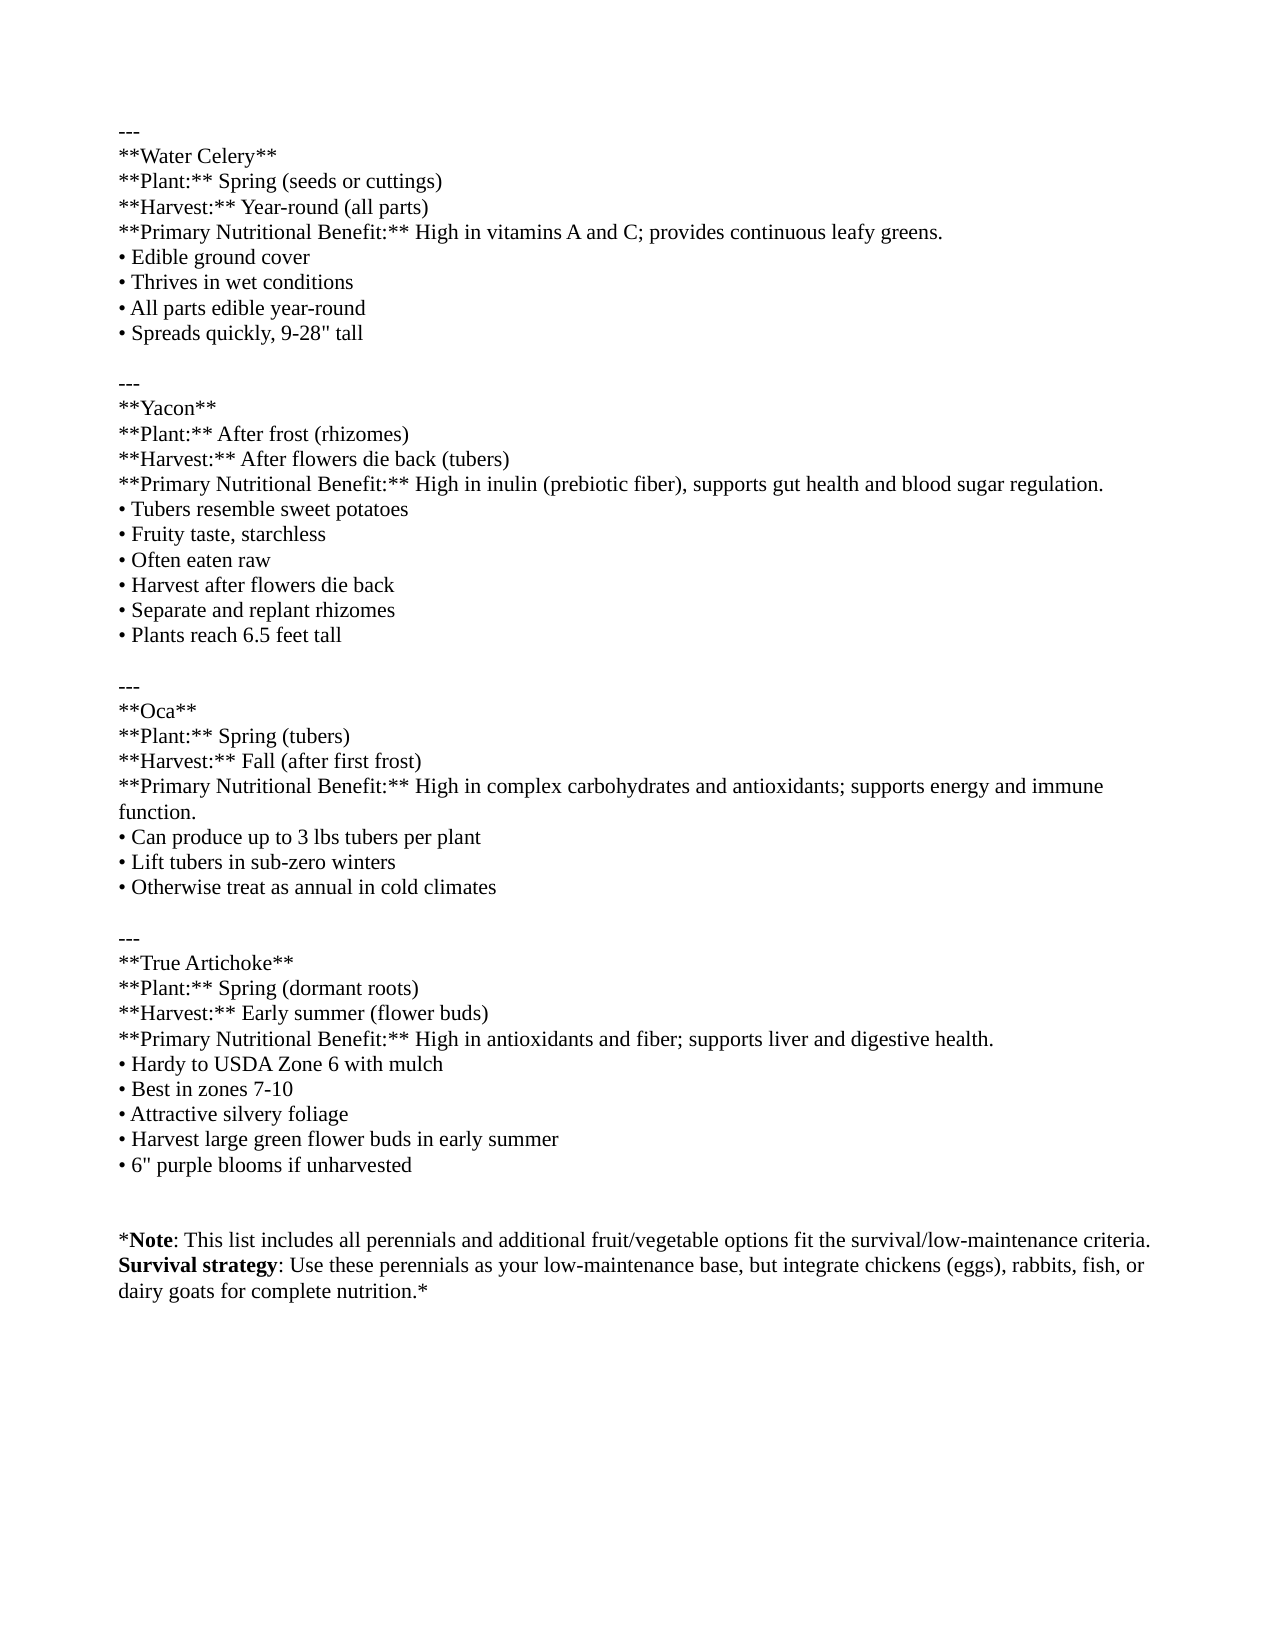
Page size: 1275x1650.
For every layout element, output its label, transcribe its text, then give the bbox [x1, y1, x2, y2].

text • Can produce up to 3 lbs tubers per plant [118, 824, 1157, 849]
text **Plant:** After frost (rhizomes) [118, 421, 1157, 446]
text • Best in zones 7-10 [118, 1076, 1157, 1101]
text • Hardy to USDA Zone 6 with mulch [118, 1051, 1157, 1076]
text **Oca** [118, 698, 1157, 723]
text • 6" purple blooms if unharvested [118, 1152, 1157, 1177]
text • Plants reach 6.5 feet tall [118, 622, 1157, 647]
text • Attractive silvery foliage [118, 1101, 1157, 1126]
text • Lift tubers in sub-zero winters [118, 849, 1157, 874]
text **Plant:** Spring (seeds or cuttings) [118, 168, 1157, 194]
text • Edible ground cover [118, 244, 1157, 269]
text **Primary Nutritional Benefit:** High in complex carbohydrates and antioxidants; supports energy and immune function. [118, 773, 1157, 824]
text **Plant:** Spring (tubers) [118, 723, 1157, 748]
text • Separate and replant rhizomes [118, 597, 1157, 622]
text **Primary Nutritional Benefit:** High in vitamins A and C; provides continuous leafy greens. [118, 219, 1157, 244]
text --- [118, 370, 1157, 395]
text **True Artichoke** [118, 950, 1157, 975]
text **Water Celery** [118, 143, 1157, 168]
text **Primary Nutritional Benefit:** High in inulin (prebiotic fiber), supports gut health and blood sugar regulation. [118, 471, 1157, 496]
text **Harvest:** Fall (after first frost) [118, 748, 1157, 773]
text --- [118, 673, 1157, 698]
text **Harvest:** Year-round (all parts) [118, 194, 1157, 219]
text **Harvest:** After flowers die back (tubers) [118, 446, 1157, 471]
text --- [118, 118, 1157, 143]
text • Often eaten raw [118, 547, 1157, 572]
text **Yacon** [118, 395, 1157, 421]
text **Plant:** Spring (dormant roots) [118, 975, 1157, 1000]
text • Tubers resemble sweet potatoes [118, 496, 1157, 521]
text • Spreads quickly, 9-28" tall [118, 320, 1157, 345]
text • Harvest large green flower buds in early summer [118, 1126, 1157, 1152]
text • All parts edible year-round [118, 294, 1157, 320]
text • Fruity taste, starchless [118, 521, 1157, 547]
text • Otherwise treat as annual in cold climates [118, 874, 1157, 899]
text **Harvest:** Early summer (flower buds) [118, 1000, 1157, 1026]
text • Thrives in wet conditions [118, 269, 1157, 294]
text **Primary Nutritional Benefit:** High in antioxidants and fiber; supports liver and digestive health. [118, 1026, 1157, 1051]
text *Note: This list includes all perennials and additional fruit/vegetable options fit the survival/low-maintenance criteria. Survival strategy: Use these perennials as your low-maintenance base, but integrate chickens (eggs), rabbits, fish, or dairy goats for complete nutrition.* [118, 1227, 1157, 1303]
text • Harvest after flowers die back [118, 572, 1157, 597]
text --- [118, 925, 1157, 950]
